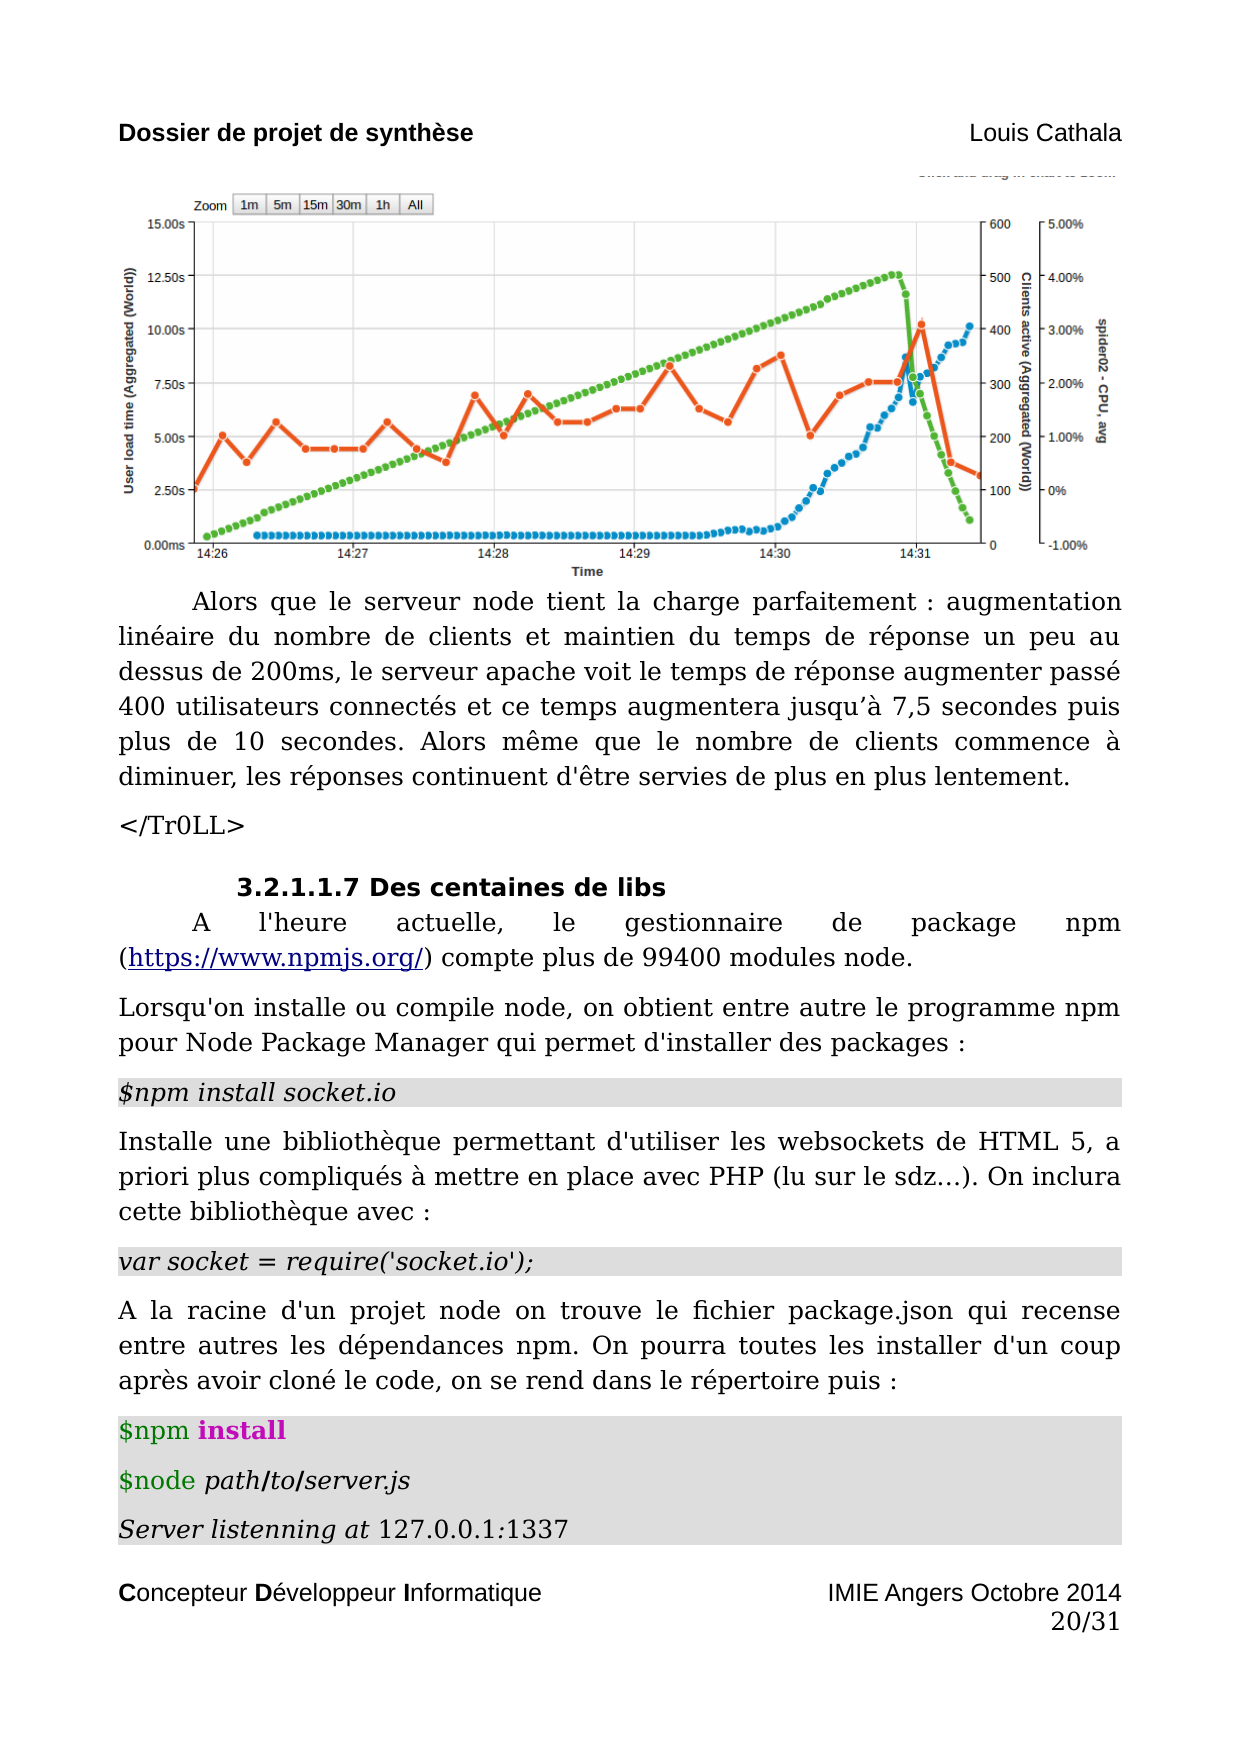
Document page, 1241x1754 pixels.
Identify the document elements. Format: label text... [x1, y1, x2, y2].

text Alors que le serveur node tient la charge parfaitement : augmentation linéaire du nombre de clients et maintien du temps de réponse un peu au dessus de 200ms, le serveur apache voit le temps de réponse augmenter passé 400 utilisateurs connectés et ce temps augmentera jusqu’à 7,5 secondes puis plus de 10 secondes. Alors même que le nombre de clients commence à diminuer, les réponses continuent d'être servies de plus en plus lentement. [118, 581, 1122, 791]
text Installe une bibliothèque permettant d'utiliser les websockets de HTML 5, a priori plus compliqués à mettre en place avec PHP (lu sur le sdz…). On inclura cette bibliothèque avec : [118, 1127, 1122, 1226]
text $npm install socket.io [118, 1078, 1122, 1107]
text </Tr0LL> [118, 811, 1122, 841]
text A la racine d'un projet node on trouve le fichier package.json qui recense entre autres les dépendances npm. On pourra toutes les installer d'un coup après avoir cloné le code, on se rend dans le répertoire puis : [118, 1296, 1122, 1396]
text $npm install [118, 1416, 1122, 1445]
text Lorsqu'on installe ou compile node, on obtient entre autre le programme npm pour Node Package Manager qui permet d'installer des packages : [118, 993, 1122, 1057]
text A l'heure actuelle, le gestionnaire de package npm (https://www.npmjs.org/) compte plus de 99400 modules node. [118, 908, 1122, 973]
picture [118, 176, 1123, 581]
subtitle Des centaines de libs [236, 873, 1122, 902]
text var socket = require('socket.io'); [118, 1247, 1122, 1276]
text Server listenning at 127.0.0.1:1337 [118, 1516, 1122, 1545]
text $node path/to/server.js [118, 1466, 1122, 1495]
